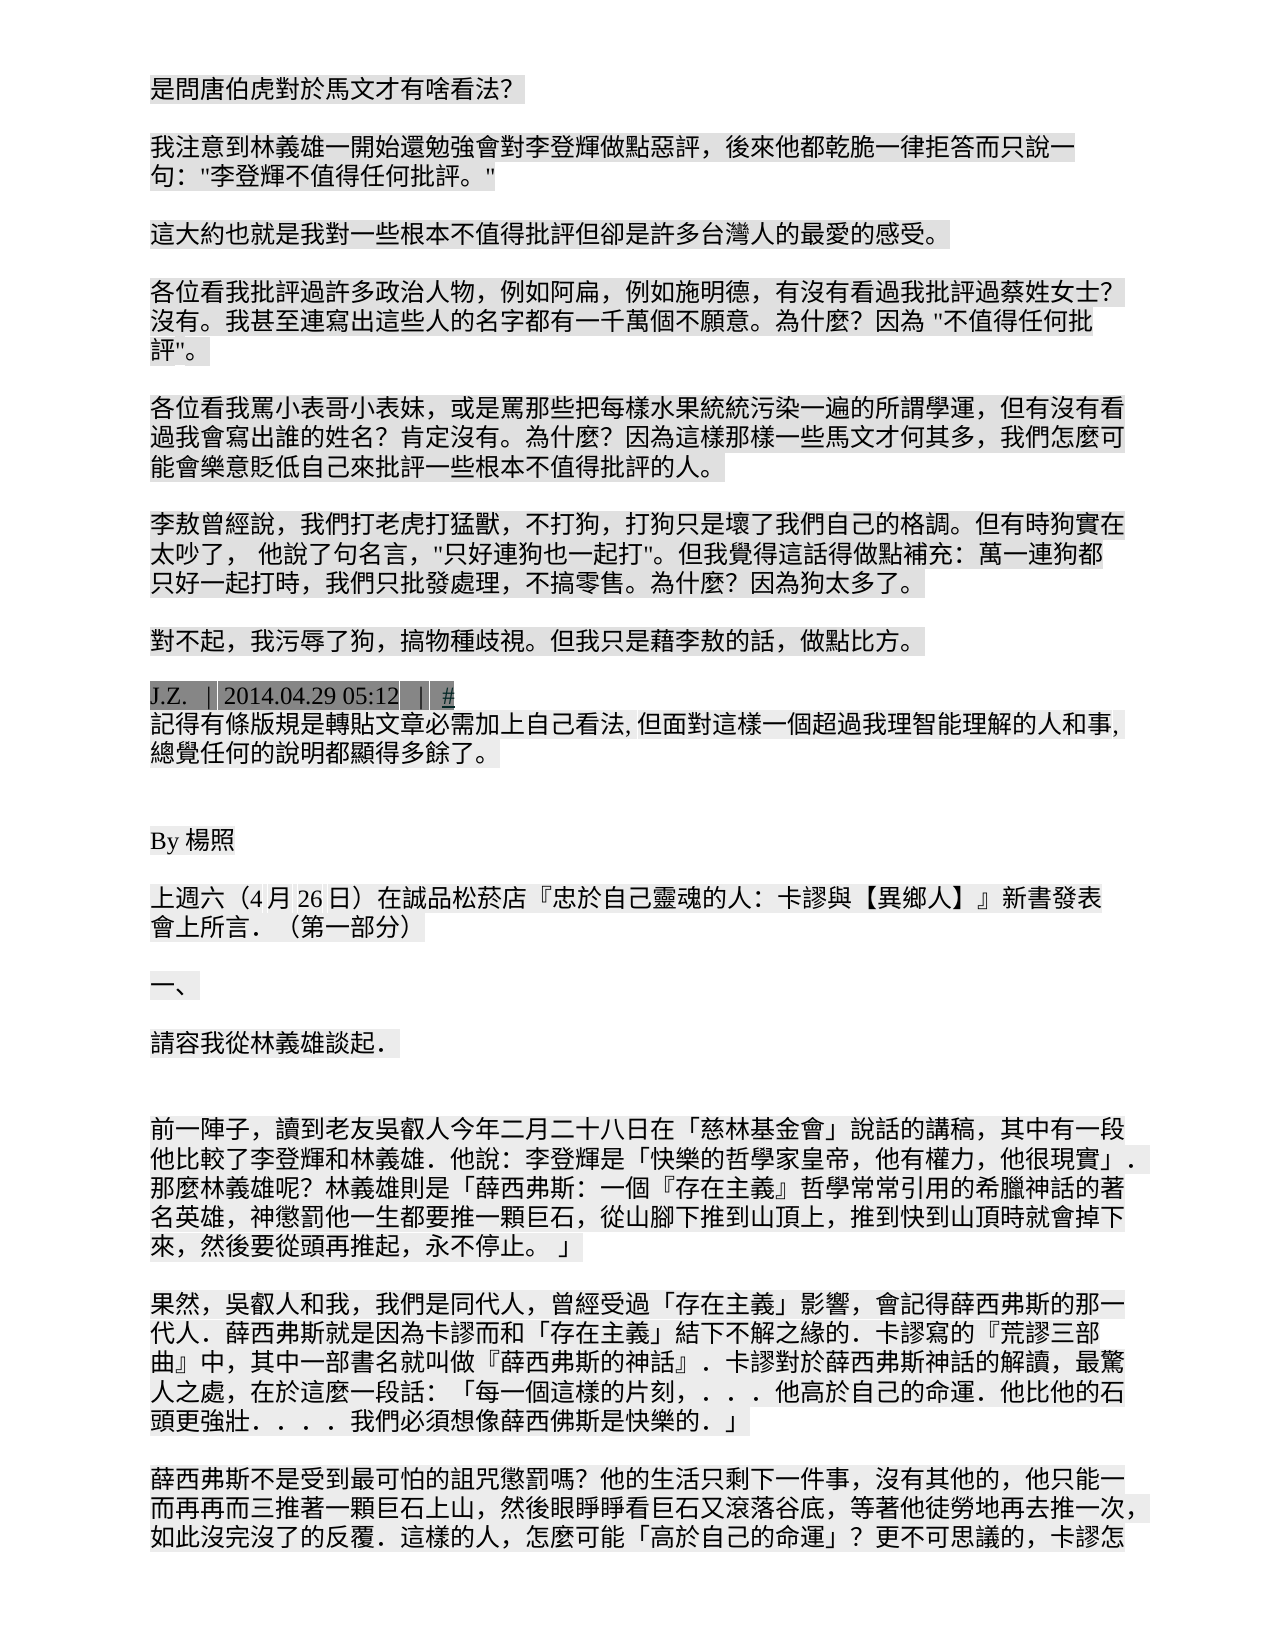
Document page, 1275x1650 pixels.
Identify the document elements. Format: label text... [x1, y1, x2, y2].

text 有些人的可恥、噁心和齷齪，就算我願意降低水平，給各位做一番說明，其實也說明不來。你如何可能說明比方說一團屎有多髒多臭。屎這東西如果你還聞不出它啥味道，旁人其實也沒法幫你說明什麼了。 我沒有任何潔癖，許多時候我比一般人還更耐髒，但有些人與事的骯髒噁心程度實在不是我能忍受。但我不是在指楊照或他的文字。那麼究竟指誰？我並非因為怕被人控告而不敢指名道姓。我之不願與之有所是非牽扯純粹是因為我們沒法直接去批評一些人或一些事，因為那樣一種批評會壞了自己的水平。就好像唐伯虎不會指名道姓去批評馬文才一樣，那只是抬舉了馬文才，而且馬文才何其多，有可能一一指名嗎？ 比方說，林義雄很看不起李登輝，對之充滿厭惡與不屑(林義雄很少對人有這種反應)。然而，李登輝卻是台灣許多人的最愛。因此，林義雄十多年前每次演講，總會有聽眾問他對於李登輝的看法。我在一旁看了，總為林義雄感到一種難以言喻的窩囊與無奈，你怎麼老是問唐伯虎對於馬文才有啥看法？ 我注意到林義雄一開始還勉強會對李登輝做點惡評，後來他都乾脆一律拒答而只說一句："李登輝不值得任何批評。" 這大約也就是我對一些根本不值得批評但卻是許多台灣人的最愛的感受。 各位看我批評過許多政治人物，例如阿扁，例如施明德，有沒有看過我批評過蔡姓女士？沒有。我甚至連寫出這些人的名字都有一千萬個不願意。為什麼？因為 "不值得任何批評"。 各位看我罵小表哥小表妹，或是罵那些把每樣水果統統污染一遍的所謂學運，但有沒有看過我會寫出誰的姓名？肯定沒有。為什麼？因為這樣那樣一些馬文才何其多，我們怎麼可能會樂意貶低自己來批評一些根本不值得批評的人。 李敖曾經說，我們打老虎打猛獸，不打狗，打狗只是壞了我們自己的格調。但有時狗實在太吵了， 他說了句名言，"只好連狗也一起打"。但我覺得這話得做點補充：萬一連狗都只好一起打時，我們只批發處理，不搞零售。為什麼？因為狗太多了。 對不起，我污辱了狗，搞物種歧視。但我只是藉李敖的話，做點比方。 [150, 75, 1125, 656]
text J.Z. | 2014.04.29 05:12 | # [150, 681, 1125, 710]
text 記得有條版規是轉貼文章必需加上自己看法, 但面對這樣一個超過我理智能理解的人和事, 總覺任何的說明都顯得多餘了。 By 楊照 上週六（4月26日）在誠品松菸店『忠於自己靈魂的人：卡謬與【異鄉人】』新書發表會上所言．（第一部分） 一、 請容我從林義雄談起． 前一陣子，讀到老友吳叡人今年二月二十八日在「慈林基金會」說話的講稿，其中有一段他比較了李登輝和林義雄．他說：李登輝是「快樂的哲學家皇帝，他有權力，他很現實」．那麼林義雄呢？林義雄則是「薛西弗斯：一個『存在主義』哲學常常引用的希臘神話的著名英雄，神懲罰他一生都要推一顆巨石，從山腳下推到山頂上，推到快到山頂時就會掉下來，然後要從頭再推起，永不停止。 」 果然，吳叡人和我，我們是同代人，曾經受過「存在主義」影響，會記得薛西弗斯的那一代人．薛西弗斯就是因為卡謬而和「存在主義」結下不解之緣的．卡謬寫的『荒謬三部曲』中，其中一部書名就叫做『薛西弗斯的神話』．卡謬對於薛西弗斯神話的解讀，最驚人之處，在於這麼一段話：「每一個這樣的片刻，．．．他高於自己的命運．他比他的石頭更強壯．．．．我們必須想像薛西佛斯是快樂的．」 薛西弗斯不是受到最可怕的詛咒懲罰嗎？他的生活只剩下一件事，沒有其他的，他只能一而再再而三推著一顆巨石上山，然後眼睜睜看巨石又滾落谷底，等著他徒勞地再去推一次，如此沒完沒了的反覆．這樣的人，怎麼可能「高於自己的命運」？更不可思議的，卡謬怎麼可能主張薛西弗斯會是「快樂的」？ 卡謬解釋：每當薛西弗斯把石頭推到山頂，然後石頭宿命地停留不住，立即沿著山坡往那如無底深淵般滾落的瞬間，薛西弗斯別無選擇，必然感受到自己生命的徒勞無功，必須面對自己生命的無意義．推石上山之際，用盡全身的力氣，他或許還能在心中保存著一點自欺的錯覺，認為自己在做一件有意義的事，因而連帶地活著也是有意義的．但等到石頭推到頂，轟隆落下去了，那剎那，自欺的錯覺隨而消失了，所有的希望隨而滅絕了，薛西弗斯只能不依靠任何希望，無法掌握任何意義，繼續活下去． 這是最艱難、最勇敢的生活．拿掉了所有希望，不需要別人給的、自己虛構的任何意義，如實面對，如實活著．所以卡謬說「每一個這樣的片刻」，薛西弗斯「高於他的命運」，「比他的石頭更強壯」，我們應該去體會他的勇氣，理解這種勇氣帶來的「快樂」． 這不見得是吳叡人的原意，但我覺得，從卡謬對薛西弗斯神話的解釋上，的確可以讓我們對於林義雄所做的事，少些荒唐離譜的看法．林義雄不是因為覺得禁食可以換來他要的目的，所以禁食．禁食不是他換取什麼目的的手段，禁食是他面對自己，表達信念的方法．那是他推著上山的巨石，不管有沒有希望，面對自己，他必須去推這塊巨石，儘管他早已明白推石上山的結果，很可能就是站在山頂看著巨石滾回似乎無底的深淵． 如果他在意的是結果，他不會採取如此毫無把握的方法．他不傷害任何人，他甚至不影響任何人，他給這個社會什麼威脅嗎？唯一的威脅，不就只是傷害自己而已嗎？ 竟然有人能將如此的選擇，說成是霸道的「My way or no way」，真是不可思議．如果這是可以霸道威脅社會就範的手段，為什麼從來沒見過有任何其他霸道的人採取這種手段而能得到自己要的呢？不，所有這個社會上有一點點霸道形象的人，所有這個社會上有一點點精明算計形象的人，都不曾也不會嘗試採用禁食、絕食手段的． 林義雄不是聖人，他也不是以聖人的姿態禁食、絕食的．任何指摘他不完美，舉證他曾經犯過怎樣錯誤的意見，都搞錯重點了．林義雄的力量，不在他的完美，而在他的堅決，他的堅決甚至超越了希望與成敗，在這點上，他一點都不現實，的確比較接近神話，我們可以對這樣的神話搖搖頭說：「荒唐！」然後走開，去過自己有著各種希望與各種算計的現實人生．不過也有可能，我們會在如此的神話前面，猝不及防地被感動、被震撼，因而無法假裝什麼事都沒發生地掉頭走開． [150, 710, 1125, 1552]
